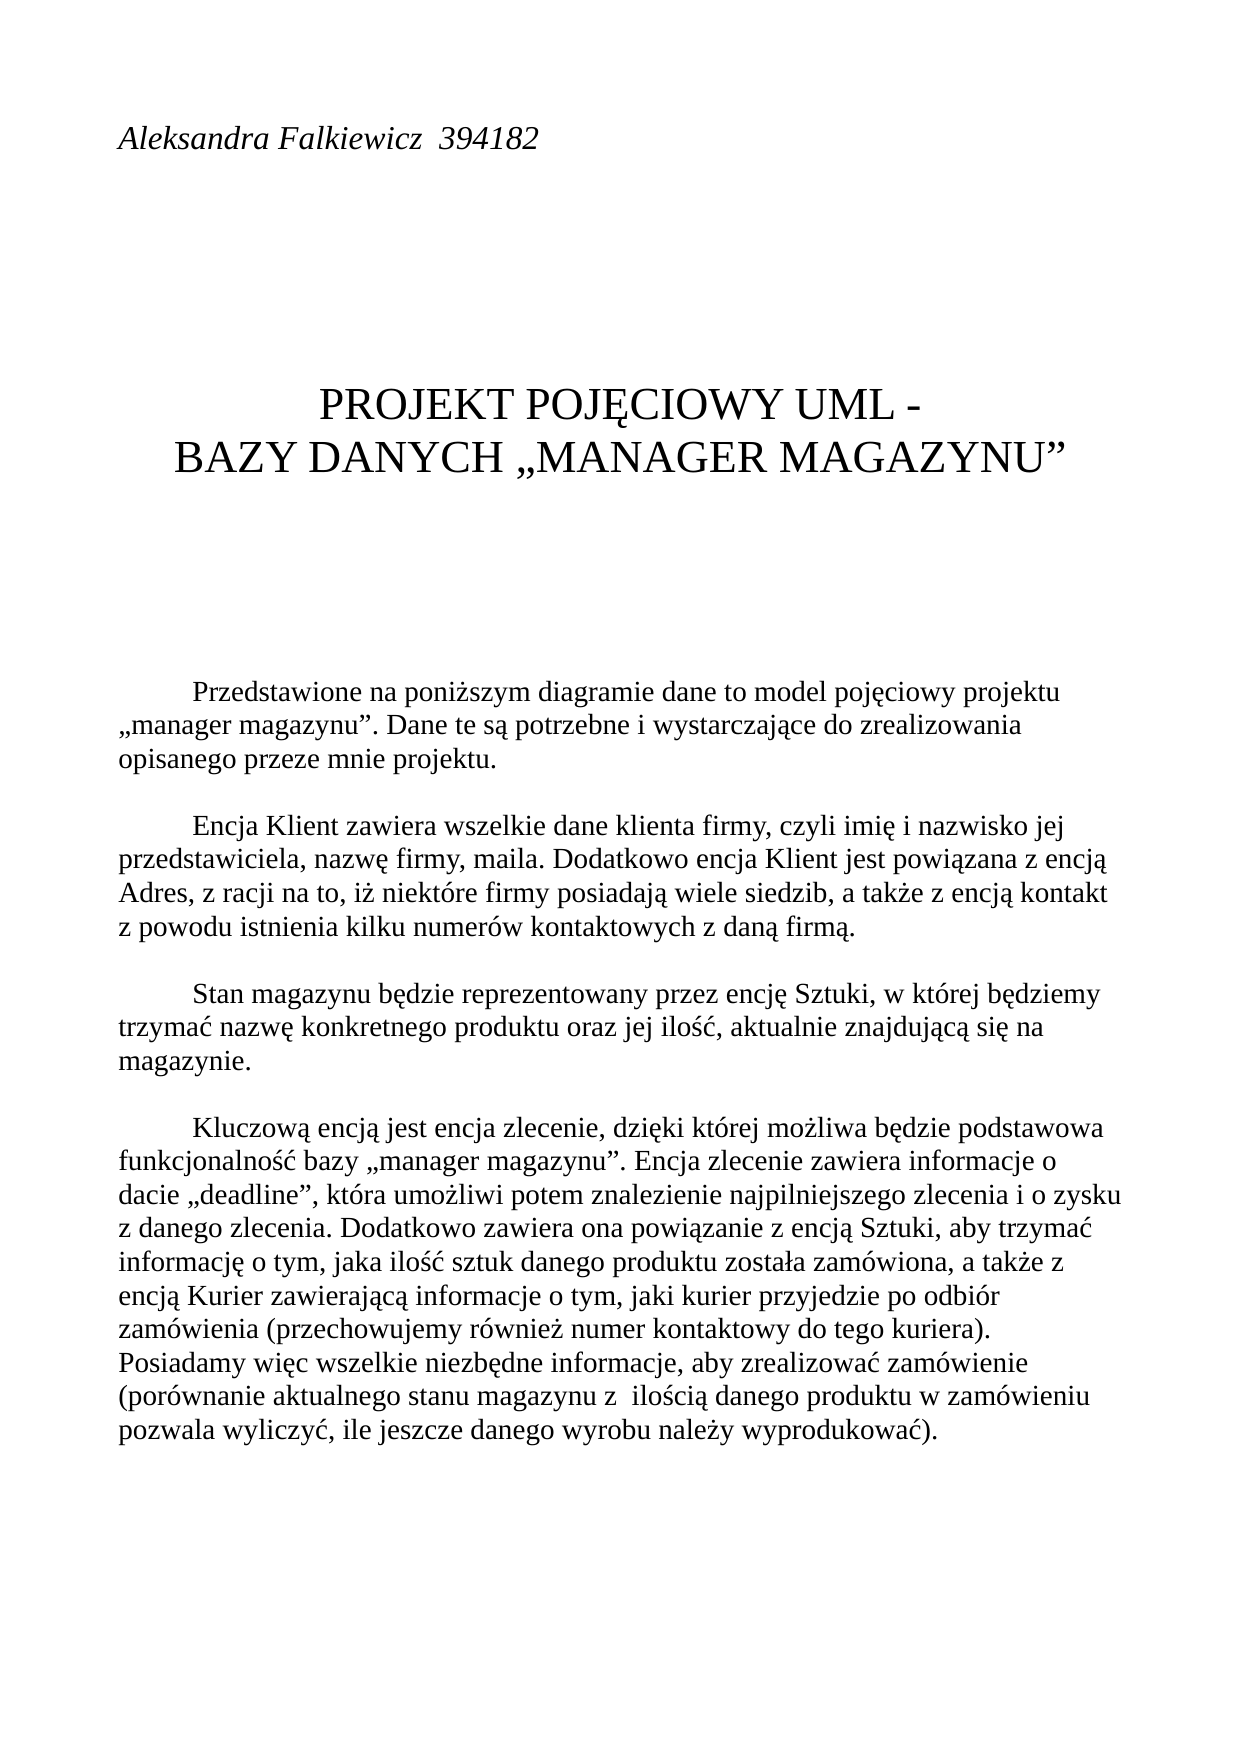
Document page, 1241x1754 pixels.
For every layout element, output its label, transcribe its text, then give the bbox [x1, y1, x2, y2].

text Kluczową encją jest encja zlecenie, dzięki której możliwa będzie podstawowa funkcjonalność bazy „manager magazynu”. Encja zlecenie zawiera informacje o dacie „deadline”, która umożliwi potem znalezienie najpilniejszego zlecenia i o zysku z danego zlecenia. Dodatkowo zawiera ona powiązanie z encją Sztuki, aby trzymać informację o tym, jaka ilość sztuk danego produktu została zamówiona, a także z encją Kurier zawierającą informacje o tym, jaki kurier przyjedzie po odbiór zamówienia (przechowujemy również numer kontaktowy do tego kuriera). Posiadamy więc wszelkie niezbędne informacje, aby zrealizować zamówienie (porównanie aktualnego stanu magazynu z ilością danego produktu w zamówieniu pozwala wyliczyć, ile jeszcze danego wyrobu należy wyprodukować). [118, 1110, 1122, 1445]
text Encja Klient zawiera wszelkie dane klienta firmy, czyli imię i nazwisko jej przedstawiciela, nazwę firmy, maila. Dodatkowo encja Klient jest powiązana z encją Adres, z racji na to, iż niektóre firmy posiadają wiele siedzib, a także z encją kontakt z powodu istnienia kilku numerów kontaktowych z daną firmą. [118, 808, 1122, 942]
text Stan magazynu będzie reprezentowany przez encję Sztuki, w której będziemy trzymać nazwę konkretnego produktu oraz jej ilość, aktualnie znajdującą się na magazynie. [118, 976, 1122, 1076]
text Przedstawione na poniższym diagramie dane to model pojęciowy projektu „manager magazynu”. Dane te są potrzebne i wystarczające do zrealizowania opisanego przeze mnie projektu. [118, 674, 1122, 774]
text PROJEKT POJĘCIOWY UML - [118, 377, 1122, 429]
text Aleksandra Falkiewicz 394182 [118, 118, 1122, 156]
text BAZY DANYCH „MANAGER MAGAZYNU” [118, 429, 1122, 482]
